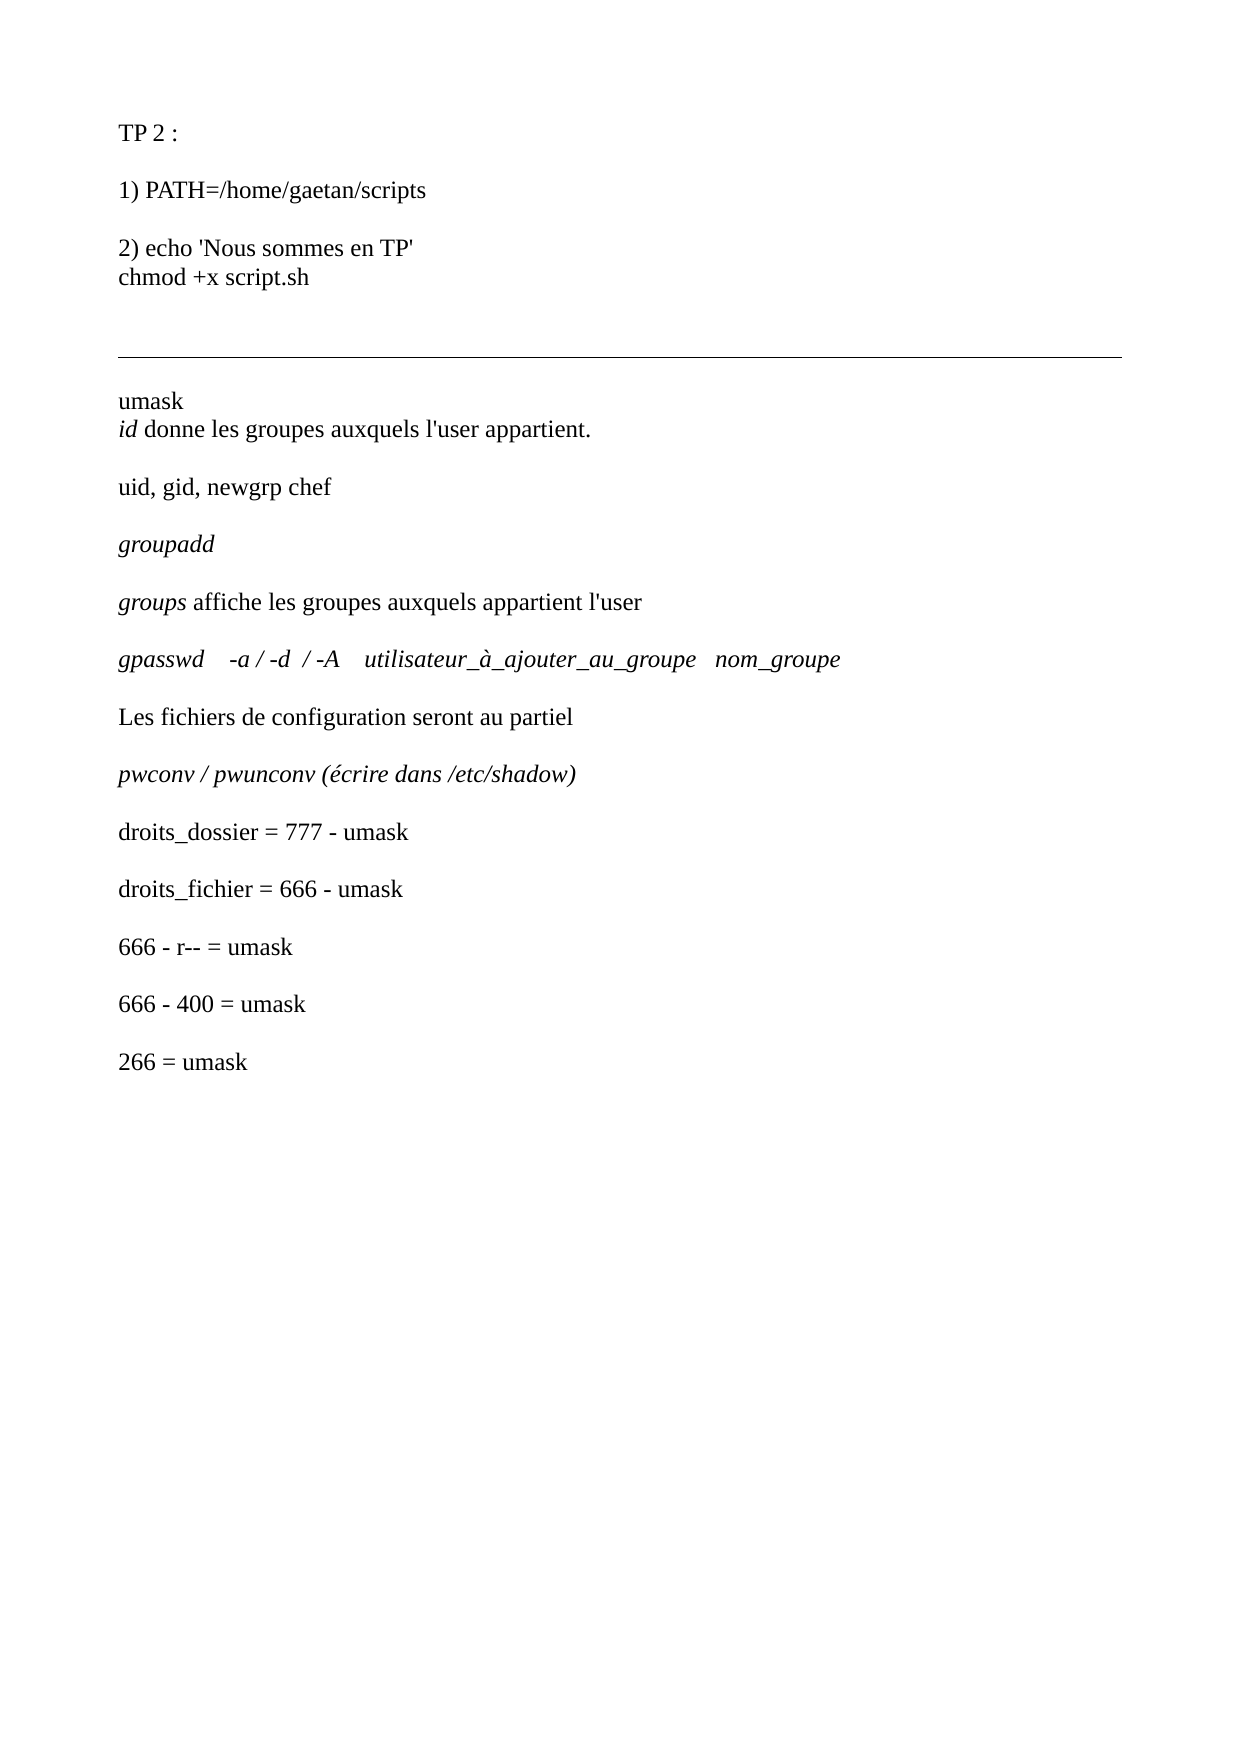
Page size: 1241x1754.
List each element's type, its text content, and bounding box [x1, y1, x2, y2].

text 1) PATH=/home/gaetan/scripts [118, 176, 1122, 204]
text groups affiche les groupes auxquels appartient l'user [118, 587, 1122, 616]
text droits_dossier = 777 - umask [118, 817, 1122, 846]
text Les fichiers de configuration seront au partiel [118, 702, 1122, 731]
text 2) echo 'Nous sommes en TP' [118, 233, 1122, 262]
text gpasswd -a / -d / -A utilisateur_à_ajouter_au_groupe nom_groupe [118, 644, 1122, 673]
text 666 - r-- = umask [118, 932, 1122, 961]
text pwconv / pwunconv (écrire dans /etc/shadow) [118, 759, 1122, 788]
text uid, gid, newgrp chef [118, 472, 1122, 501]
text umask [118, 386, 1122, 414]
text groupadd [118, 529, 1122, 558]
text id donne les groupes auxquels l'user appartient. [118, 414, 1122, 443]
text chmod +x script.sh [118, 262, 1122, 291]
text 666 - 400 = umask [118, 989, 1122, 1018]
text 266 = umask [118, 1047, 1122, 1076]
text TP 2 : [118, 118, 1122, 147]
text droits_fichier = 666 - umask [118, 874, 1122, 903]
